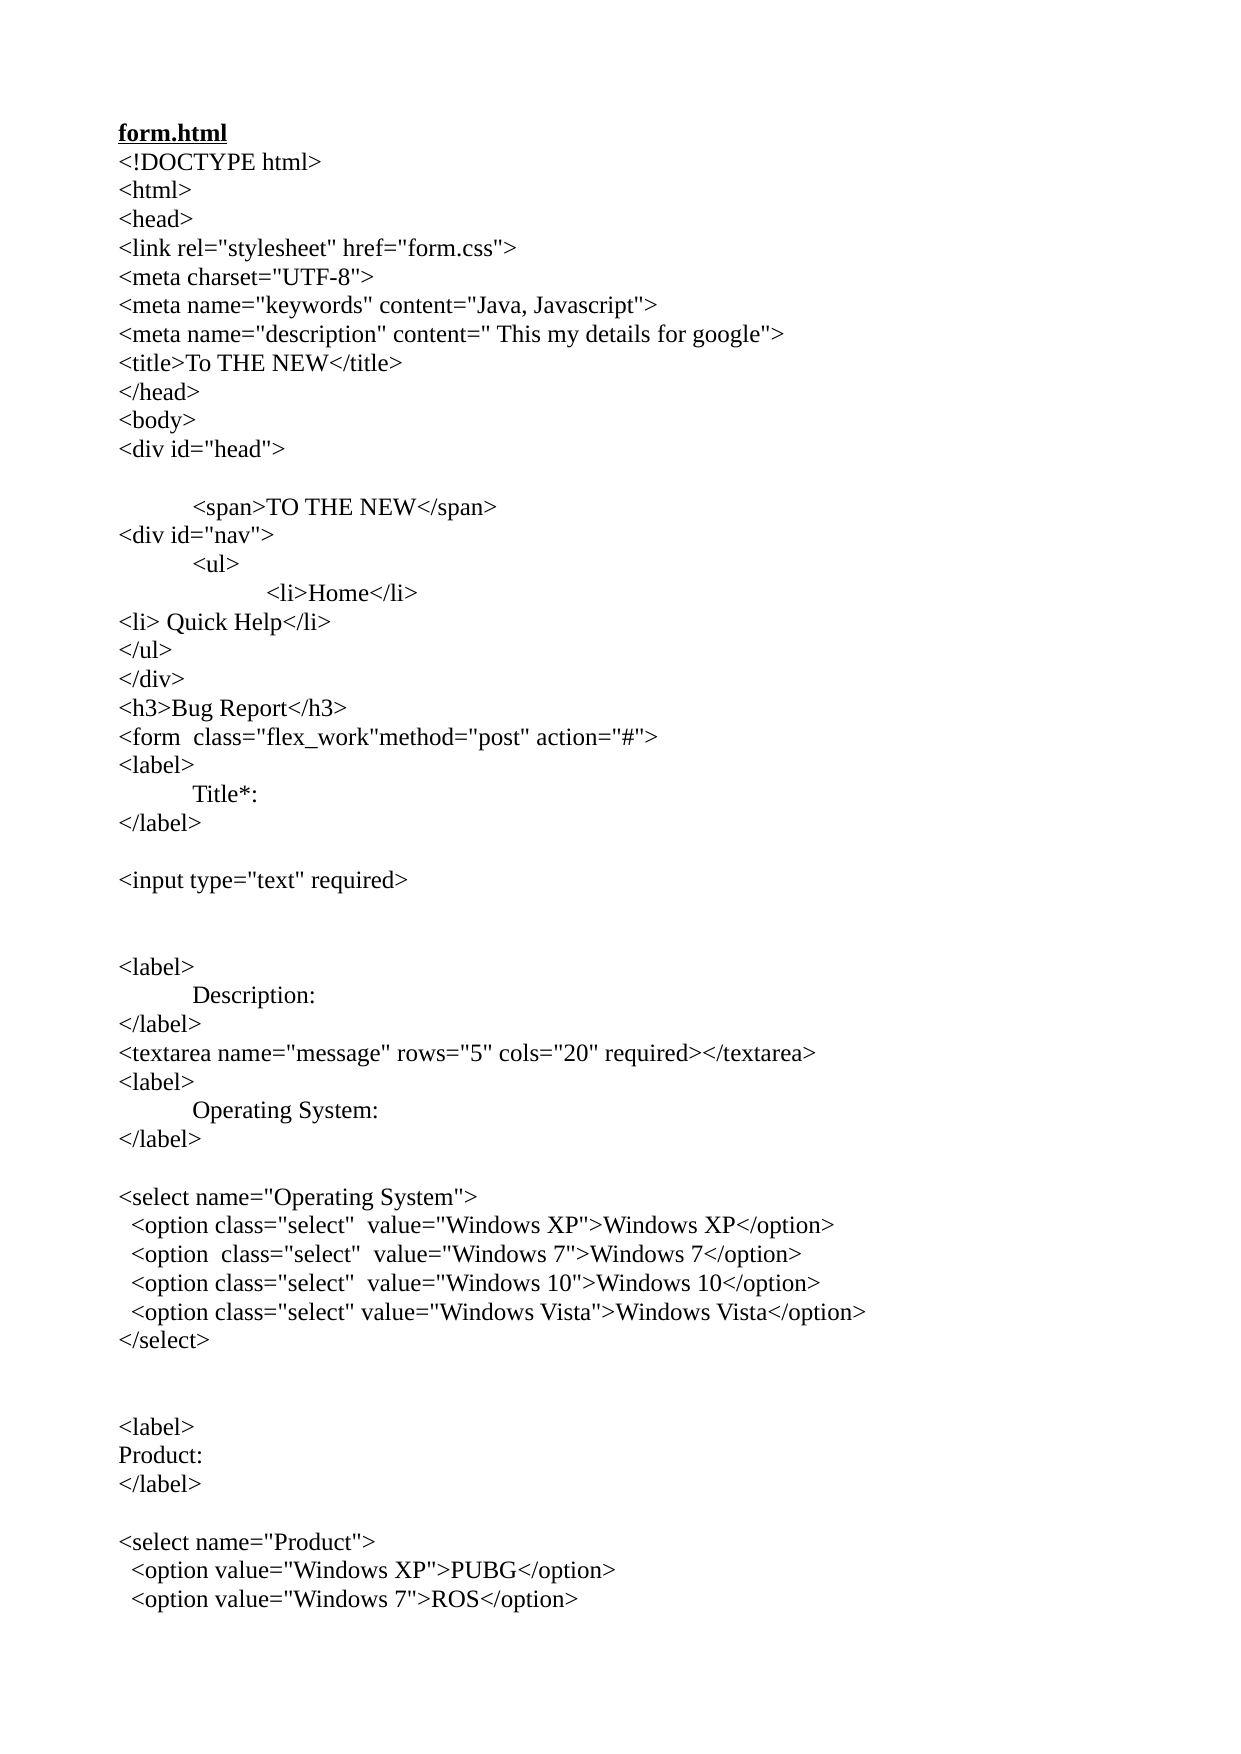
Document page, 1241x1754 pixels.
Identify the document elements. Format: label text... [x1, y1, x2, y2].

text Operating System: [118, 1096, 1122, 1124]
text <option value="Windows 7">ROS</option> [118, 1584, 1122, 1613]
text <div id="nav"> [118, 521, 1122, 549]
text <select name="Operating System"> [118, 1182, 1122, 1211]
text <option class="select" value="Windows 7">Windows 7</option> [118, 1239, 1122, 1268]
text </label> [118, 1469, 1122, 1498]
text <body> [118, 406, 1122, 434]
text </ul> [118, 636, 1122, 664]
text </label> [118, 1009, 1122, 1038]
text <textarea name="message" rows="5" cols="20" required></textarea> [118, 1038, 1122, 1067]
text <form class="flex_work"method="post" action="#"> [118, 722, 1122, 751]
text <option value="Windows XP">PUBG</option> [118, 1556, 1122, 1584]
text <!DOCTYPE html> [118, 147, 1122, 176]
text <div id="head"> [118, 434, 1122, 463]
text <meta name="keywords" content="Java, Javascript"> [118, 291, 1122, 319]
text <meta charset="UTF-8"> [118, 262, 1122, 291]
text <span>TO THE NEW</span> [118, 492, 1122, 521]
text form.html [118, 118, 1122, 147]
text <title>To THE NEW</title> [118, 348, 1122, 377]
text <option class="select" value="Windows XP">Windows XP</option> [118, 1211, 1122, 1239]
text <ul> [118, 549, 1122, 578]
text <link rel="stylesheet" href="form.css"> [118, 233, 1122, 262]
text <label> [118, 751, 1122, 779]
text <input type="text" required> [118, 866, 1122, 894]
text </div> [118, 664, 1122, 693]
text <li>Home</li> [118, 578, 1122, 607]
text <h3>Bug Report</h3> [118, 693, 1122, 722]
text Product: [118, 1441, 1122, 1469]
text </head> [118, 377, 1122, 406]
text <html> [118, 176, 1122, 204]
text <label> [118, 1412, 1122, 1441]
text <option class="select" value="Windows 10">Windows 10</option> [118, 1268, 1122, 1297]
text <meta name="description" content=" This my details for google"> [118, 319, 1122, 348]
text <head> [118, 204, 1122, 233]
text </select> [118, 1326, 1122, 1354]
text <label> [118, 1067, 1122, 1096]
text <option class="select" value="Windows Vista">Windows Vista</option> [118, 1297, 1122, 1326]
text </label> [118, 1124, 1122, 1153]
text Description: [118, 981, 1122, 1009]
text <select name="Product"> [118, 1527, 1122, 1556]
text <li> Quick Help</li> [118, 607, 1122, 636]
text <label> [118, 952, 1122, 981]
text </label> [118, 808, 1122, 837]
text Title*: [118, 779, 1122, 808]
